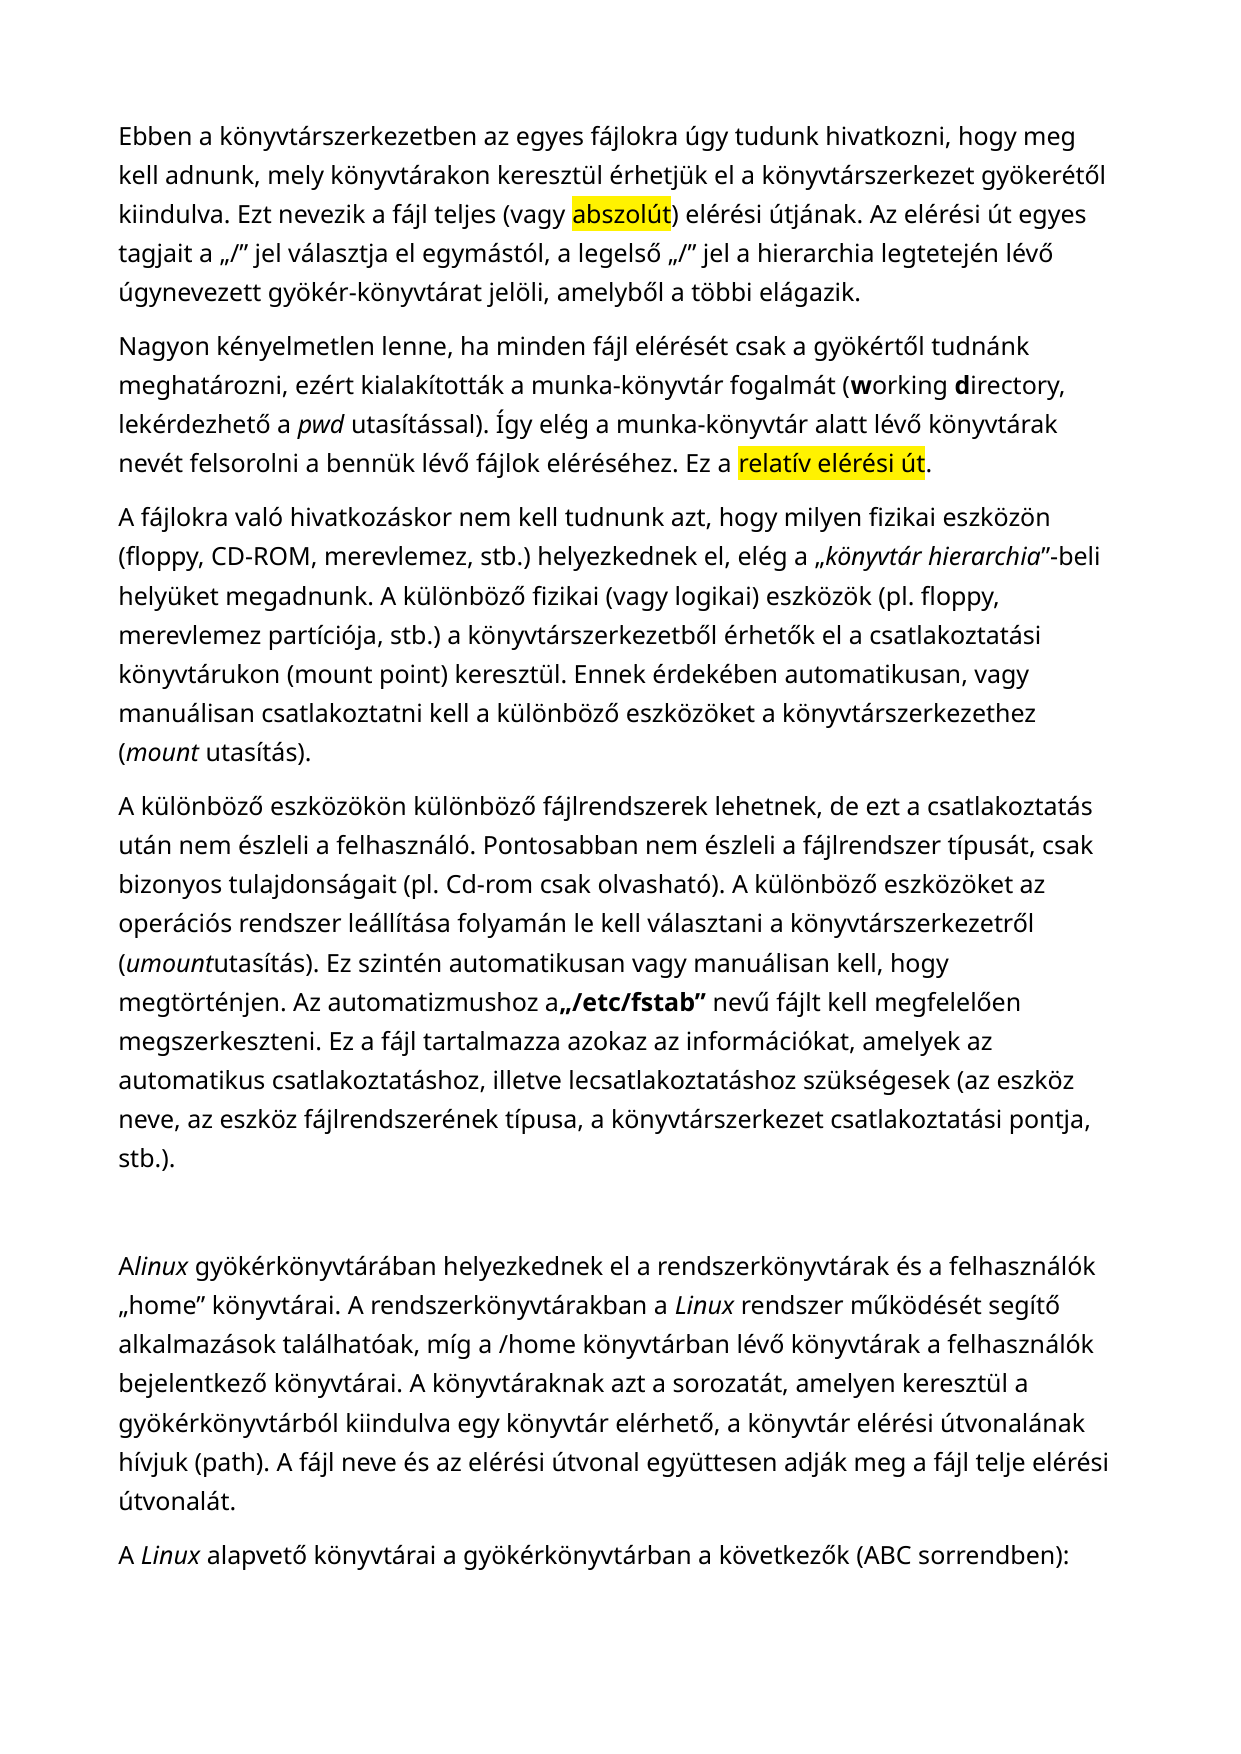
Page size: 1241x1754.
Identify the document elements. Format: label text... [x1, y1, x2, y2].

text Ebben a könyvtárszerkezetben az egyes fájlokra úgy tudunk hivatkozni, hogy meg kell adnunk, mely könyvtárakon keresztül érhetjük el a könyvtárszerkezet gyökerétől kiindulva. Ezt nevezik a fájl teljes (vagy abszolút) elérési útjának. Az elérési út egyes tagjait a „/” jel választja el egymástól, a legelső „/” jel a hierarchia legtetején lévő úgynevezett gyökér-könyvtárat jelöli, amelyből a többi elágazik. [118, 118, 1122, 309]
text A Linux alapvető könyvtárai a gyökérkönyvtárban a következők (ABC sorrendben): [118, 1537, 1122, 1571]
text A fájlokra való hivatkozáskor nem kell tudnunk azt, hogy milyen fizikai eszközön (floppy, CD-ROM, merevlemez, stb.) helyezkednek el, elég a „könyvtár hierarchia”-beli helyüket megadnunk. A különböző fizikai (vagy logikai) eszközök (pl. floppy, merevlemez partíciója, stb.) a könyvtárszerkezetből érhetők el a csatlakoztatási könyvtárukon (mount point) keresztül. Ennek érdekében automatikusan, vagy manuálisan csatlakoztatni kell a különböző eszközöket a könyvtárszerkezethez (mount utasítás). [118, 500, 1122, 769]
text Nagyon kényelmetlen lenne, ha minden fájl elérését csak a gyökértől tudnánk meghatározni, ezért kialakították a munka-könyvtár fogalmát (working directory, lekérdezhető a pwd utasítással). Így elég a munka-könyvtár alatt lévő könyvtárak nevét felsorolni a bennük lévő fájlok eléréséhez. Ez a relatív elérési út. [118, 328, 1122, 480]
text Alinux gyökérkönyvtárában helyezkednek el a rendszerkönyvtárak és a felhasználók „home” könyvtárai. A rendszerkönyvtárakban a Linux rendszer működését segítő alkalmazások találhatóak, míg a /home könyvtárban lévő könyvtárak a felhasználók bejelentkező könyvtárai. A könyvtáraknak azt a sorozatát, amelyen keresztül a gyökérkönyvtárból kiindulva egy könyvtár elérhető, a könyvtár elérési útvonalának hívjuk (path). A fájl neve és az elérési útvonal együttesen adják meg a fájl telje elérési útvonalát. [118, 1248, 1122, 1518]
text A különböző eszközökön különböző fájlrendszerek lehetnek, de ezt a csatlakoztatás után nem észleli a felhasználó. Pontosabban nem észleli a fájlrendszer típusát, csak bizonyos tulajdonságait (pl. Cd-rom csak olvasható). A különböző eszközöket az operációs rendszer leállítása folyamán le kell választani a könyvtárszerkezetről (umountutasítás). Ez szintén automatikusan vagy manuálisan kell, hogy megtörténjen. Az automatizmushoz a„/etc/fstab” nevű fájlt kell megfelelően megszerkeszteni. Ez a fájl tartalmazza azokaz az információkat, amelyek az automatikus csatlakoztatáshoz, illetve lecsatlakoztatáshoz szükségesek (az eszköz neve, az eszköz fájlrendszerének típusa, a könyvtárszerkezet csatlakoztatási pontja, stb.). [118, 788, 1122, 1175]
